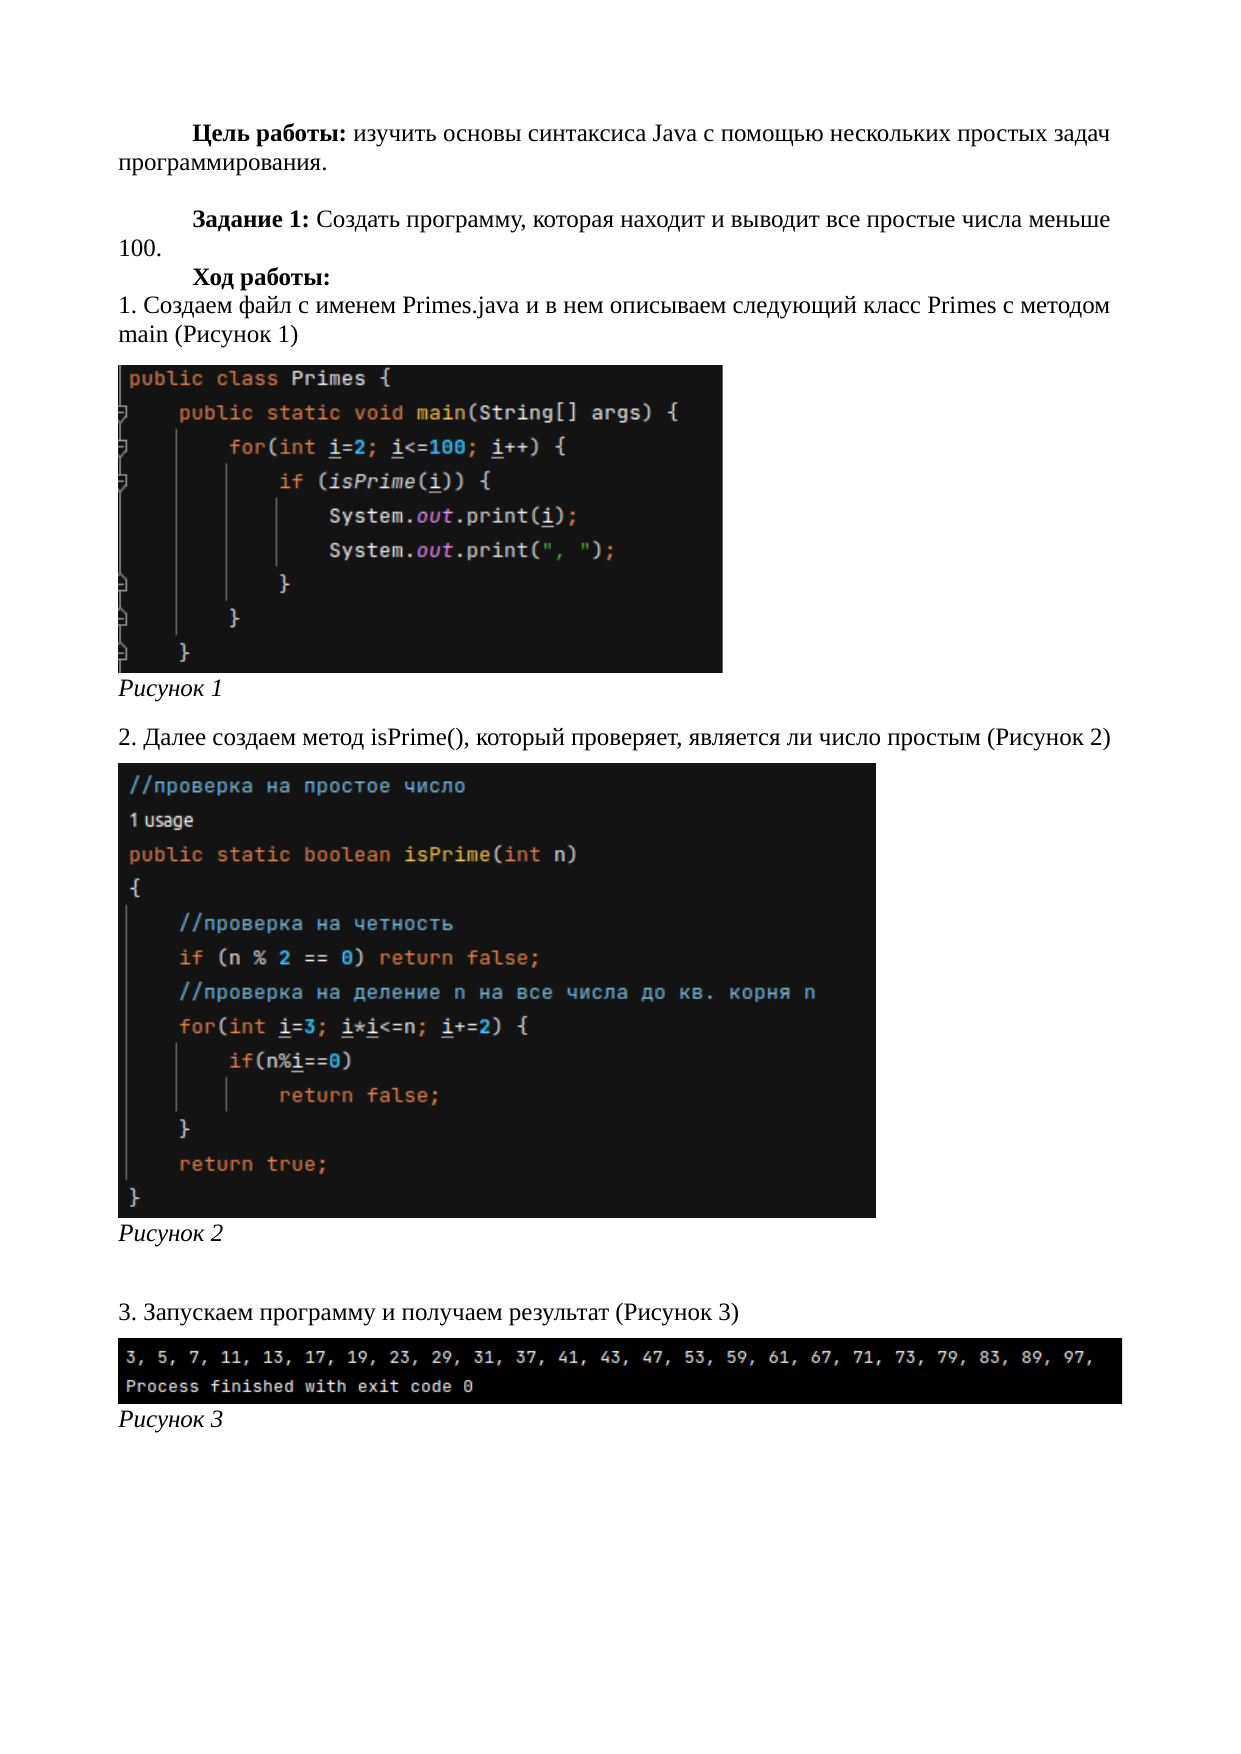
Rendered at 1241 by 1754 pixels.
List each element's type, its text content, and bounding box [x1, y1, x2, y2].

text 2. Далее создаем метод isPrime(), который проверяет, является ли число простым (Рисунок 2) [118, 722, 1122, 751]
text Рисунок 3 [118, 1404, 1122, 1432]
text Ход работы: [118, 262, 1122, 291]
text Задание 1: Создать программу, которая находит и выводит все простые числа меньше 100. [118, 204, 1122, 262]
picture [118, 763, 876, 1218]
text 3. Запускаем программу и получаем результат (Рисунок 3) [118, 1297, 1122, 1326]
picture [118, 1338, 1123, 1404]
text Рисунок 2 [118, 1218, 876, 1246]
text Цель работы: изучить основы синтаксиса Java с помощью нескольких простых задач программирования. [118, 118, 1122, 176]
picture [118, 365, 723, 673]
text Рисунок 1 [118, 673, 723, 702]
text 1. Создаем файл с именем Primes.java и в нем описываем следующий класс Primes с методом main (Рисунок 1) [118, 291, 1122, 348]
